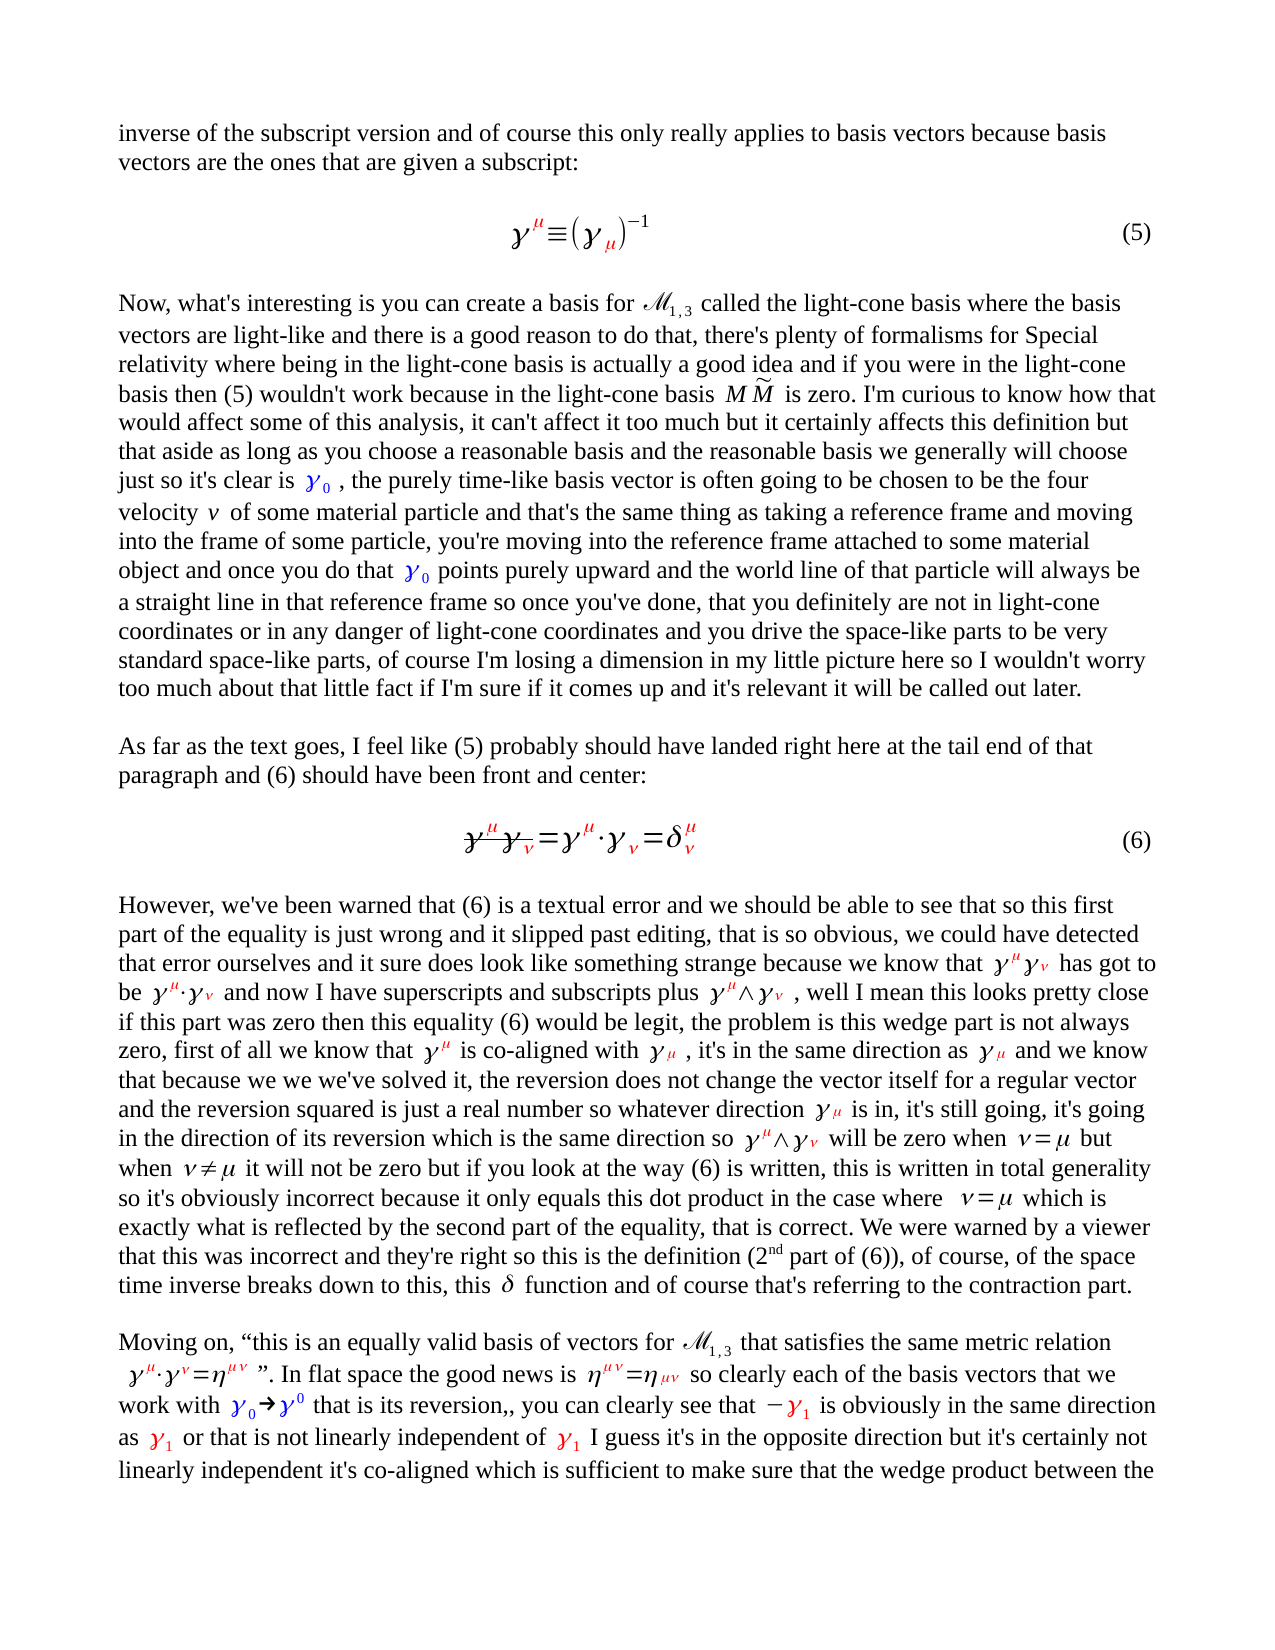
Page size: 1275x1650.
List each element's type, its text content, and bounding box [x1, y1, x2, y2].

text Now, what's interesting is you can create a basis forcalled the light-cone basis where the basis vectors are light-like and there is a good reason to do that, there's plenty of formalisms for Special relativity where being in the light-cone basis is actually a good idea and if you were in the light-cone basis then (5) wouldn't work because in the light-cone basisis zero. I'm curious to know how that would affect some of this analysis, it can't affect it too much but it certainly affects this definition but that aside as long as you choose a reasonable basis and the reasonable basis we generally will choose just so it's clear is, the purely time-like basis vector is often going to be chosen to be the four velocityof some material particle and that's the same thing as taking a reference frame and moving into the frame of some particle, you're moving into the reference frame attached to some material object and once you do thatpoints purely upward and the world line of that particle will always be a straight line in that reference frame so once you've done, that you definitely are not in light-cone coordinates or in any danger of light-cone coordinates and you drive the space-like parts to be very standard space-like parts, of course I'm losing a dimension in my little picture here so I wouldn't worry too much about that little fact if I'm sure if it comes up and it's relevant it will be called out later. [118, 288, 1157, 702]
text inverse of the subscript version and of course this only really applies to basis vectors because basis vectors are the ones that are given a subscript: [118, 118, 1157, 176]
text However, we've been warned that (6) is a textual error and we should be able to see that so this first part of the equality is just wrong and it slipped past editing, that is so obvious, we could have detected that error ourselves and it sure does look like something strange because we know thathas got to beand now I have superscripts and subscripts plus, well I mean this looks pretty close if this part was zero then this equality (6) would be legit, the problem is this wedge part is not always zero, first of all we know thatis co-aligned with, it's in the same direction asand we know that because we we we've solved it, the reversion does not change the vector itself for a regular vector and the reversion squared is just a real number so whatever directionis in, it's still going, it's going in the direction of its reversion which is the same direction sowill be zero whenbut whenit will not be zero but if you look at the way (6) is written, this is written in total generality so it's obviously incorrect because it only equals this dot product in the case where which is exactly what is reflected by the second part of the equality, that is correct. We were warned by a viewer that this was incorrect and they're right so this is the definition (2nd part of (6)), of course, of the space time inverse breaks down to this, thisfunction and of course that's referring to the contraction part. [118, 890, 1157, 1298]
text As far as the text goes, I feel like (5) probably should have landed right here at the tail end of that paragraph and (6) should have been front and center: [118, 731, 1157, 788]
text Moving on, “this is an equally valid basis of vectors forthat satisfies the same metric relation [118, 1327, 1157, 1359]
table_header (6) [1041, 817, 1157, 861]
table_header (5) [1041, 204, 1157, 259]
table_header [118, 204, 1041, 259]
text ”. In flat space the good news isso clearly each of the basis vectors that we work withthat is its reversion,, you can clearly see thatis obviously in the same direction asor that is not linearly independent ofI guess it's in the opposite direction but it's certainly not linearly independent it's co-aligned which is sufficient to make sure that the wedge product between the two is definitely zero and I'll just make this for. Now the point being is that any basis vector that we've written before as saycan equally be written as [118, 1359, 1157, 1483]
table_header [118, 817, 1041, 861]
